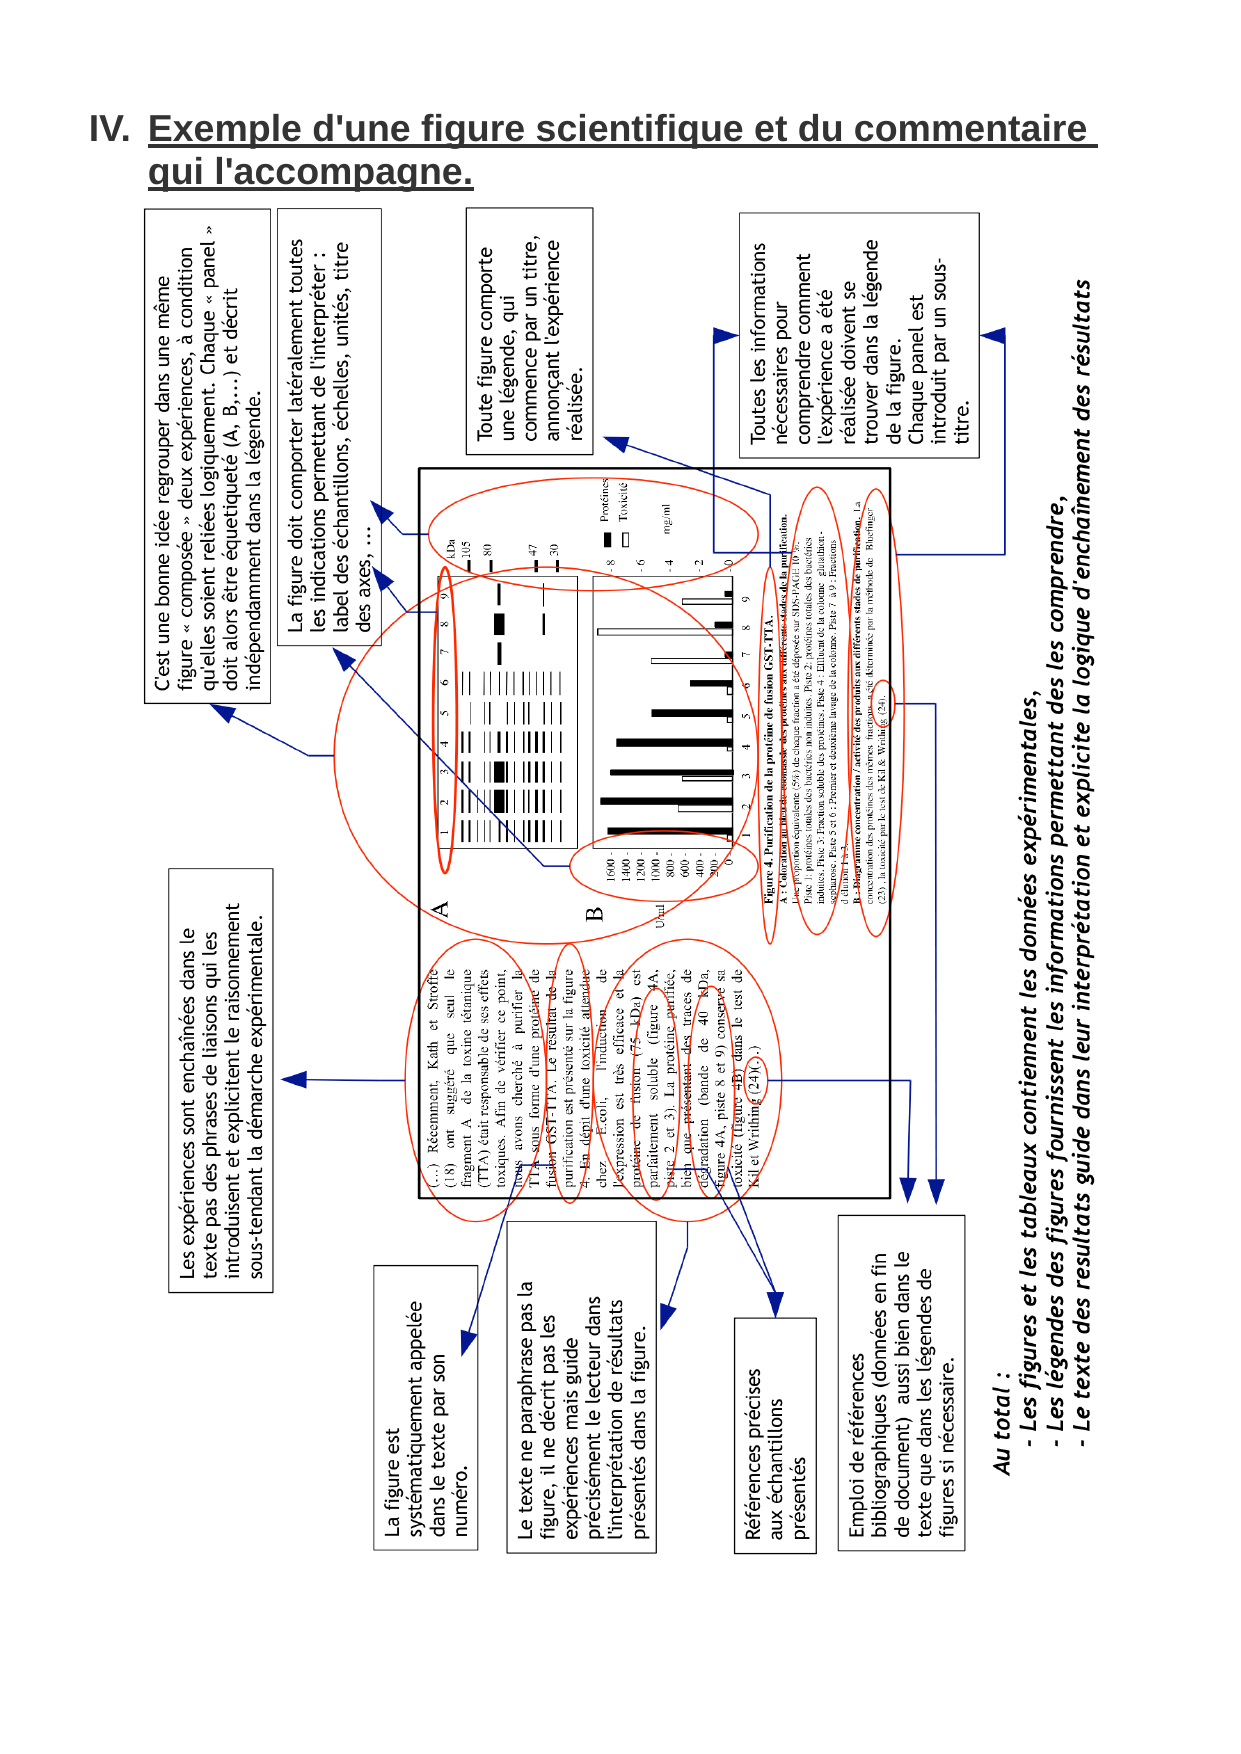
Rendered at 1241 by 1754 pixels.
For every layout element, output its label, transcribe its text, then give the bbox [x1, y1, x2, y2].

picture [135, 198, 1105, 1565]
subtitle Exemple d'une figure scientifique et du commentaire qui l'accompagne. [88, 106, 1152, 192]
